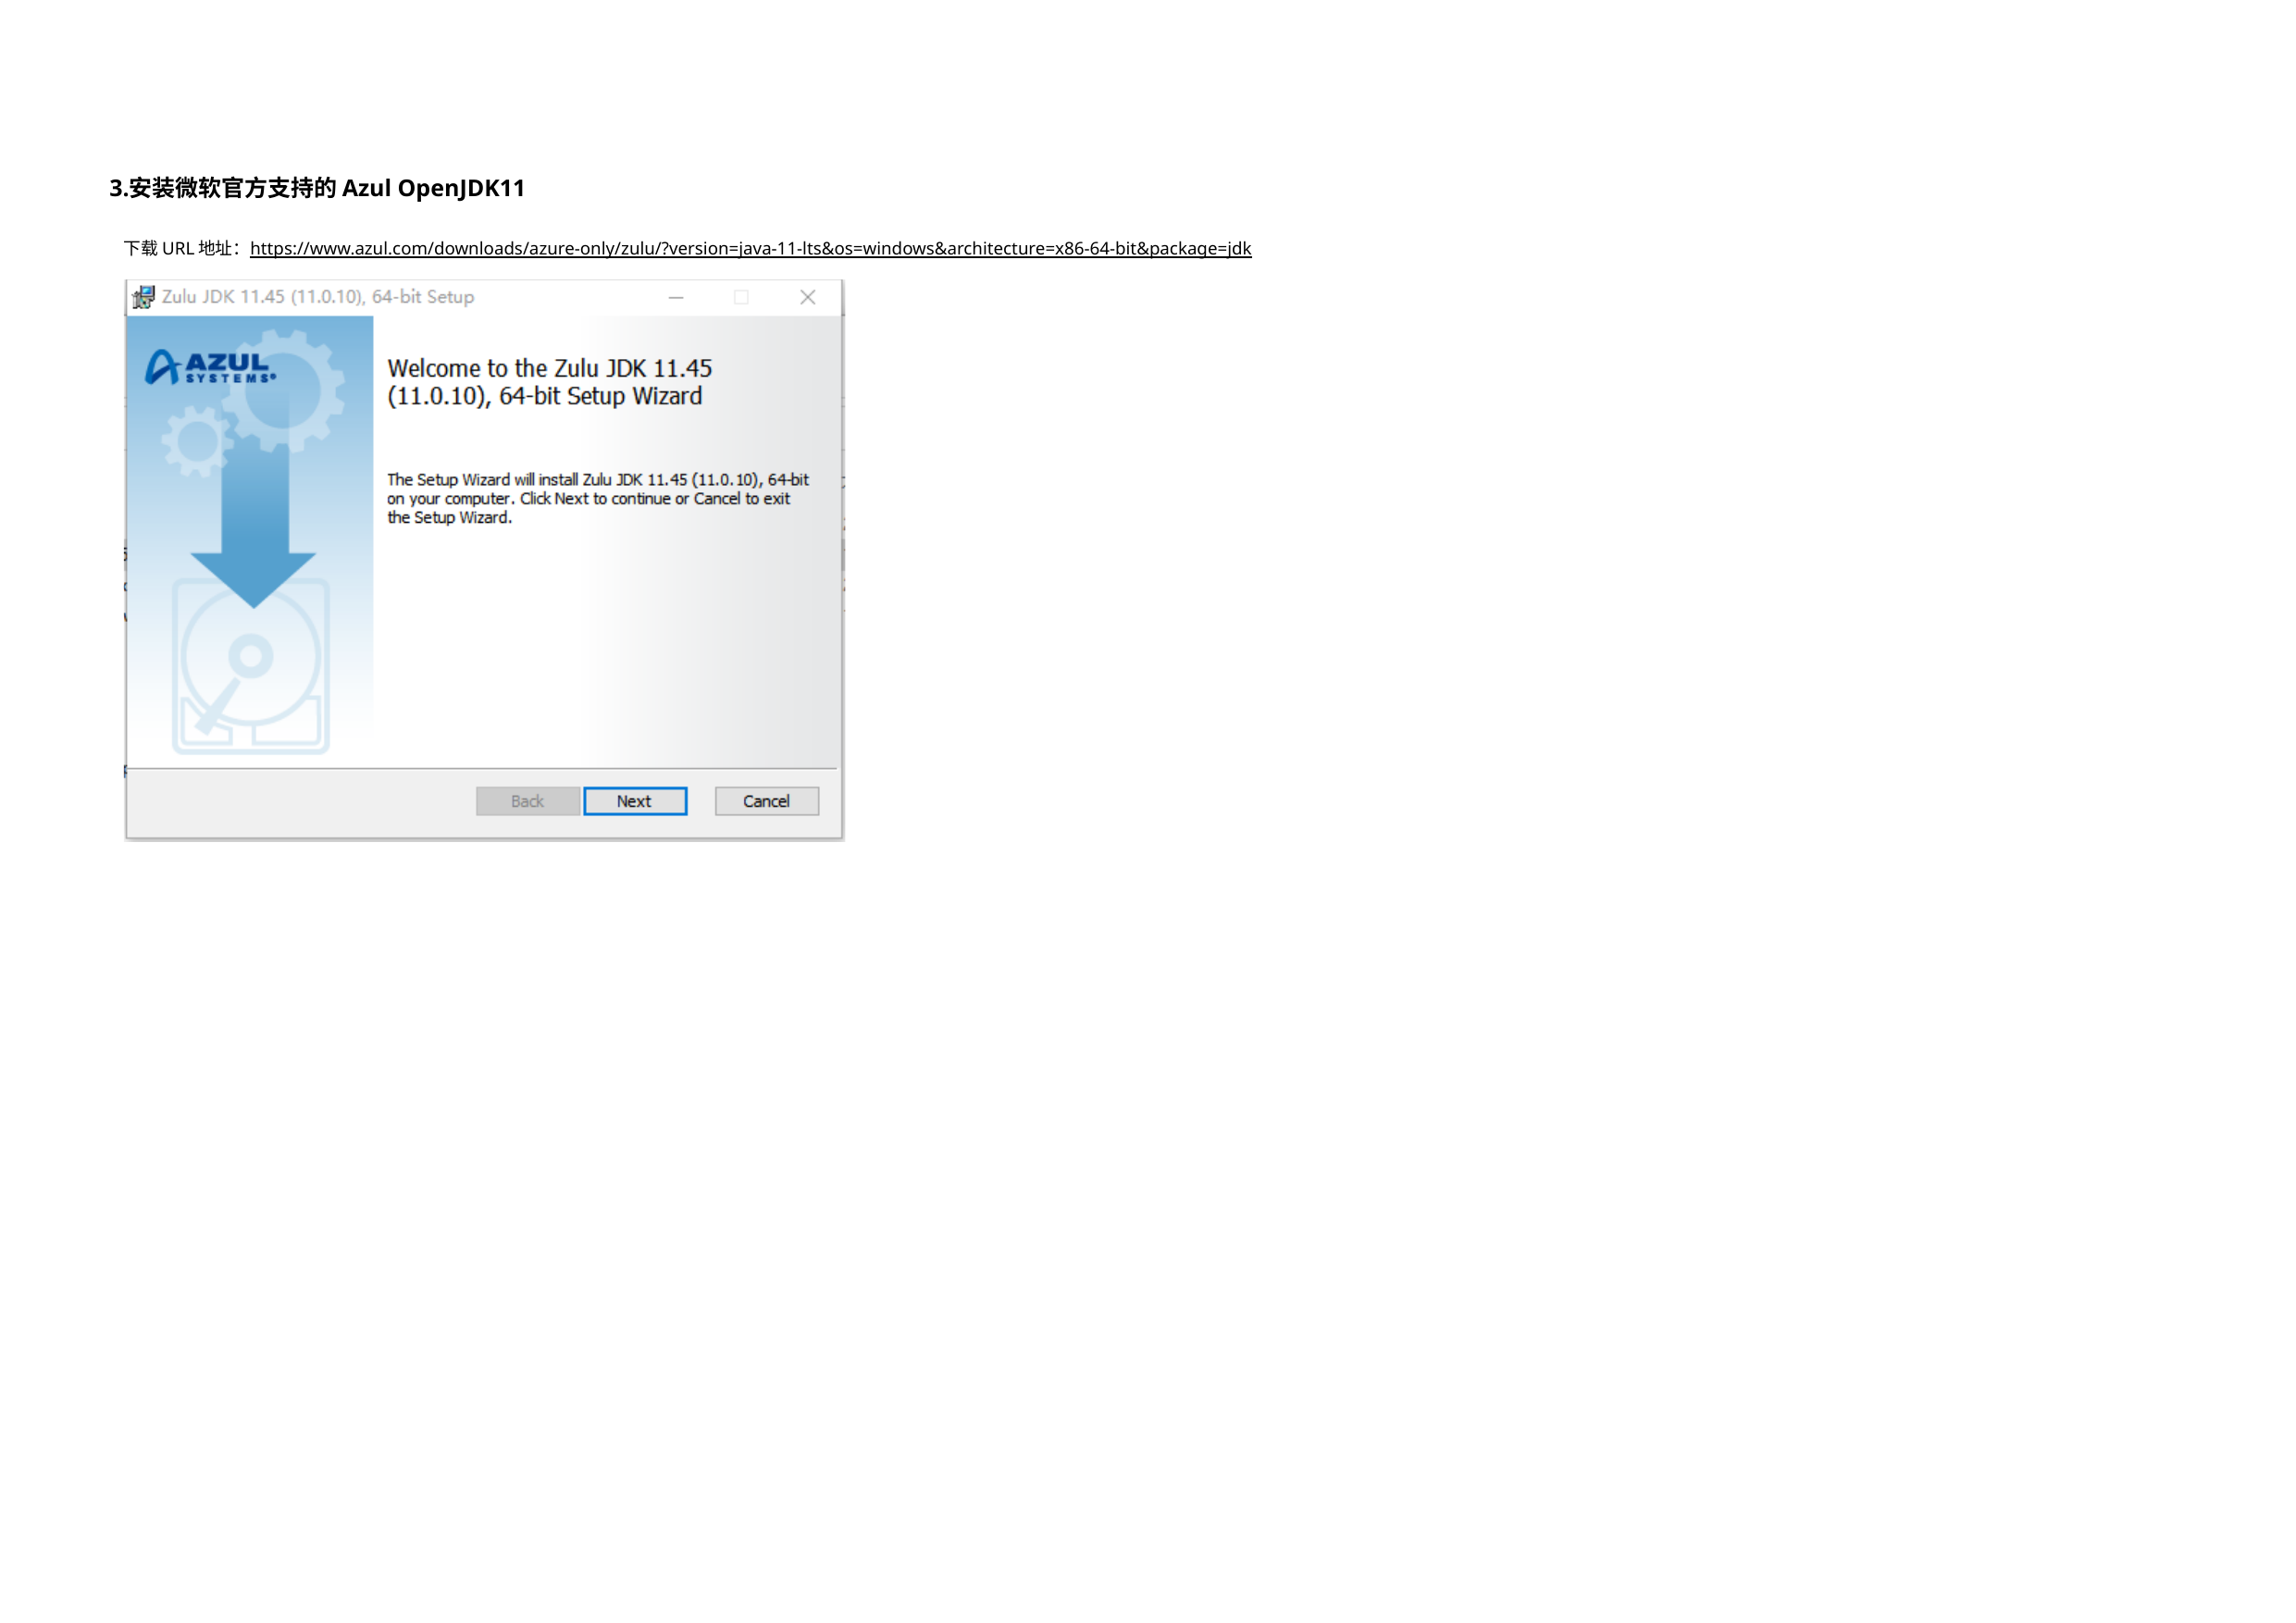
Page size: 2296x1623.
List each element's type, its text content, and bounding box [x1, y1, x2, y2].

subtitle 3.安装微软官方支持的Azul OpenJDK11 [109, 170, 2186, 204]
picture [123, 279, 846, 842]
text 下载URL地址：https://www.azul.com/downloads/azure-only/zulu/?version=java-11-lts&os=windows&architecture=x86-64-bit&package=jdk [124, 235, 2172, 260]
